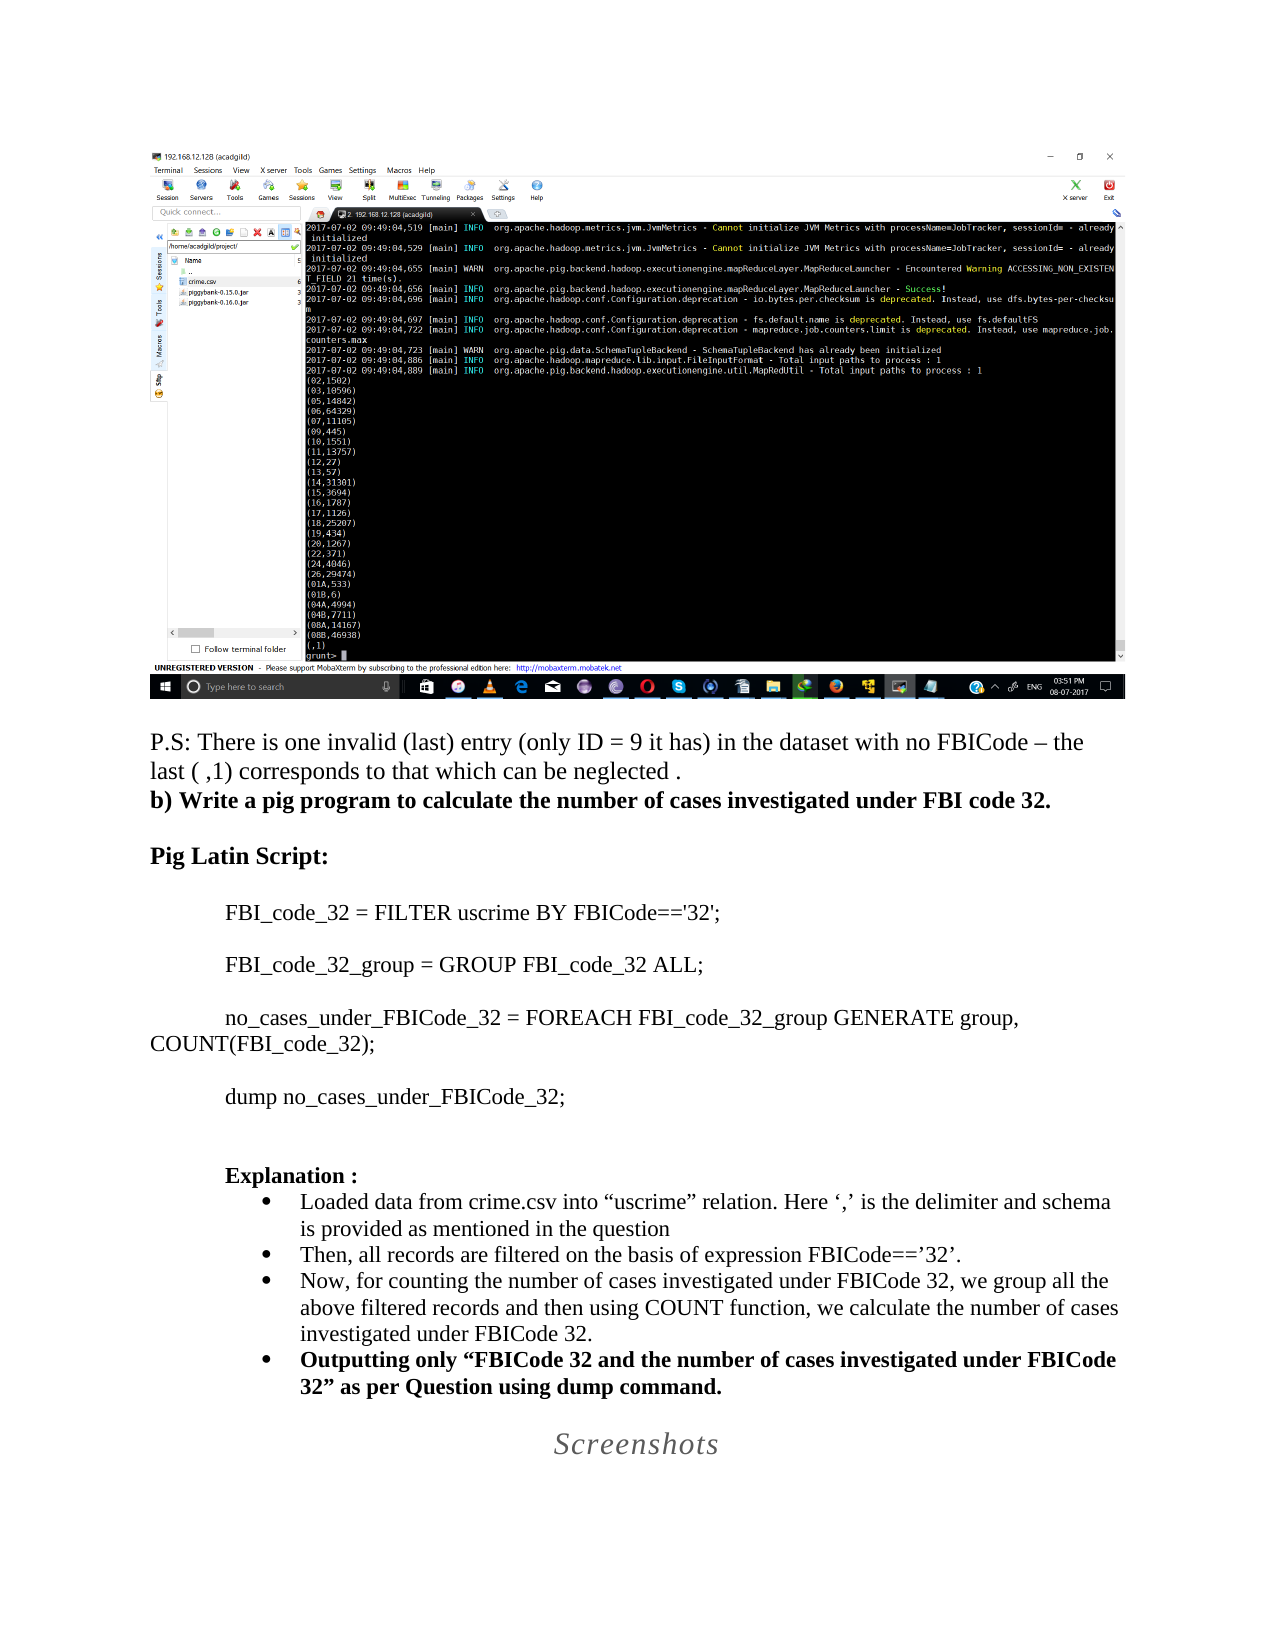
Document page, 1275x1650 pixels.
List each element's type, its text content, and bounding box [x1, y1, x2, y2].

list Then, all records are filtered on the basis of expression FBICode==’32’. [262, 1241, 1125, 1267]
text no_cases_under_FBICode_32 = FOREACH FBI_code_32_group GENERATE group, COUNT(FBI_code_32); [150, 1004, 1125, 1057]
picture [150, 150, 1125, 699]
text FBI_code_32_group = GROUP FBI_code_32 ALL; [150, 951, 1125, 978]
text FBI_code_32 = FILTER uscrime BY FBICode=='32'; [150, 898, 1125, 925]
text b) Write a pig program to calculate the number of cases investigated under FBI code 32. [150, 785, 1125, 813]
text dump no_cases_under_FBICode_32; [150, 1083, 1125, 1109]
list Loaded data from crime.csv into “uscrime” relation. Here ‘,’ is the delimiter and schema is provided as mentioned in the question [262, 1188, 1125, 1241]
text P.S: There is one invalid (last) entry (only ID = 9 it has) in the dataset with no FBICode – the last ( ,1) corresponds to that which can be neglected . [150, 727, 1125, 785]
subtitle Screenshots [150, 1426, 1125, 1462]
list Outputting only “FBICode 32 and the number of cases investigated under FBICode 32” as per Question using dump command. [262, 1347, 1125, 1399]
text Pig Latin Script: [150, 841, 1125, 870]
list Now, for counting the number of cases investigated under FBICode 32, we group all the above filtered records and then using COUNT function, we calculate the number of cases investigated under FBICode 32. [262, 1267, 1125, 1347]
text Explanation : [150, 1162, 1125, 1188]
